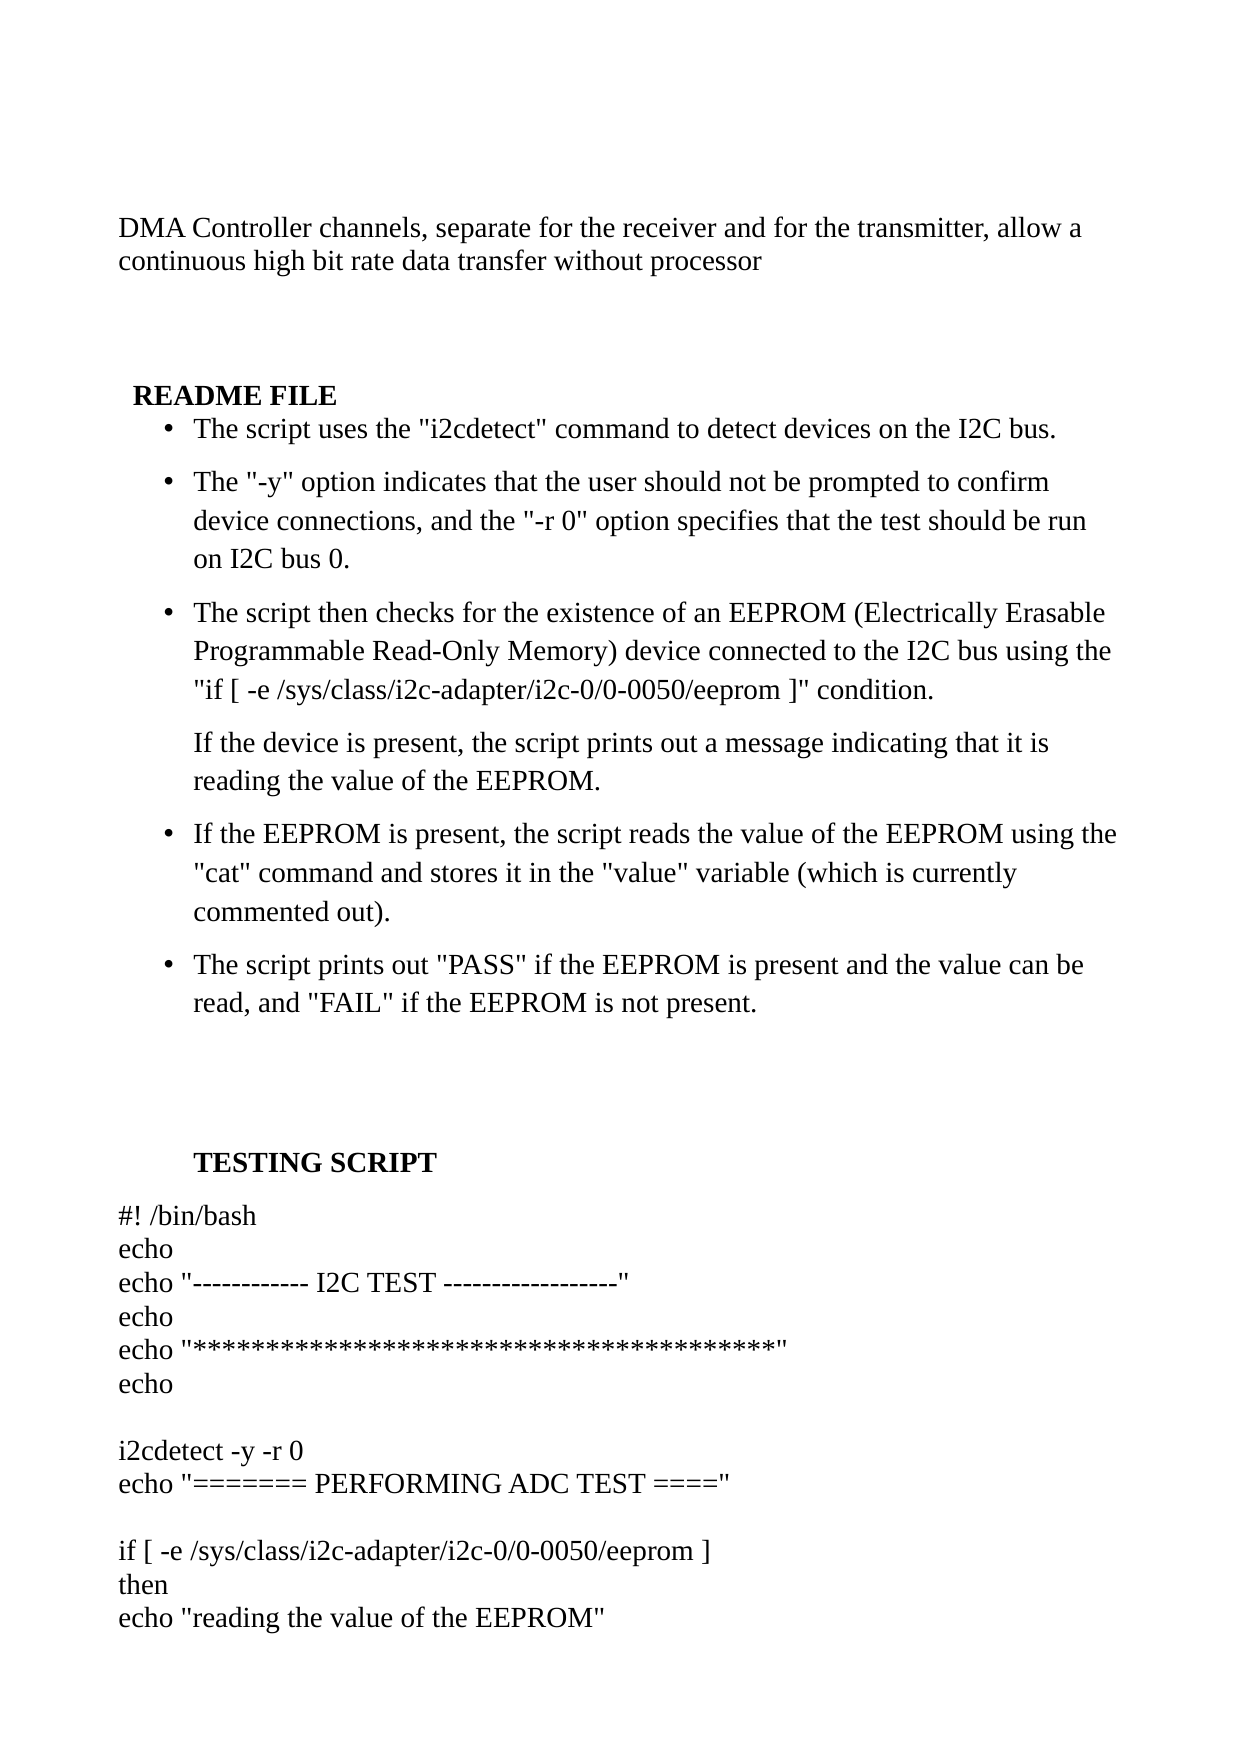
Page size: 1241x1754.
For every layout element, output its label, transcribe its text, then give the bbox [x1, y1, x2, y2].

list The script prints out "PASS" if the EEPROM is present and the value can be read, and "FAIL" if the EEPROM is not present. [164, 947, 1122, 1019]
text echo [118, 1232, 1122, 1265]
list The script then checks for the existence of an EEPROM (Electrically Erasable Programmable Read-Only Memory) device connected to the I2C bus using the "if [ -e /sys/class/i2c-adapter/i2c-0/0-0050/eeprom ]" condition. [164, 595, 1122, 705]
text echo "------------ I2C TEST ------------------" [118, 1265, 1122, 1299]
text i2cdetect -y -r 0 [118, 1433, 1122, 1466]
list If the device is present, the script prints out a message indicating that it is reading the value of the EEPROM. [164, 725, 1122, 797]
list The script uses the "i2cdetect" command to detect devices on the I2C bus. [164, 411, 1122, 445]
text echo [118, 1366, 1122, 1399]
text if [ -e /sys/class/i2c-adapter/i2c-0/0-0050/eeprom ] [118, 1533, 1122, 1567]
text echo "reading the value of the EEPROM" [118, 1601, 1122, 1634]
text DMA Controller channels, separate for the receiver and for the transmitter, allow a continuous high bit rate data transfer without processor [118, 176, 1122, 277]
text README FILE [118, 344, 1122, 411]
text then [118, 1567, 1122, 1601]
list The "-y" option indicates that the user should not be prompted to confirm device connections, and the "-r 0" option specifies that the test should be run on I2C bus 0. [164, 464, 1122, 575]
text #! /bin/bash [118, 1198, 1122, 1232]
text echo [118, 1299, 1122, 1332]
text echo "======= PERFORMING ADC TEST ====" [118, 1466, 1122, 1500]
list TESTING SCRIPT [164, 1145, 1122, 1178]
list If the EEPROM is present, the script reads the value of the EEPROM using the "cat" command and stores it in the "value" variable (which is currently commented out). [164, 817, 1122, 927]
text echo "****************************************" [118, 1332, 1122, 1366]
